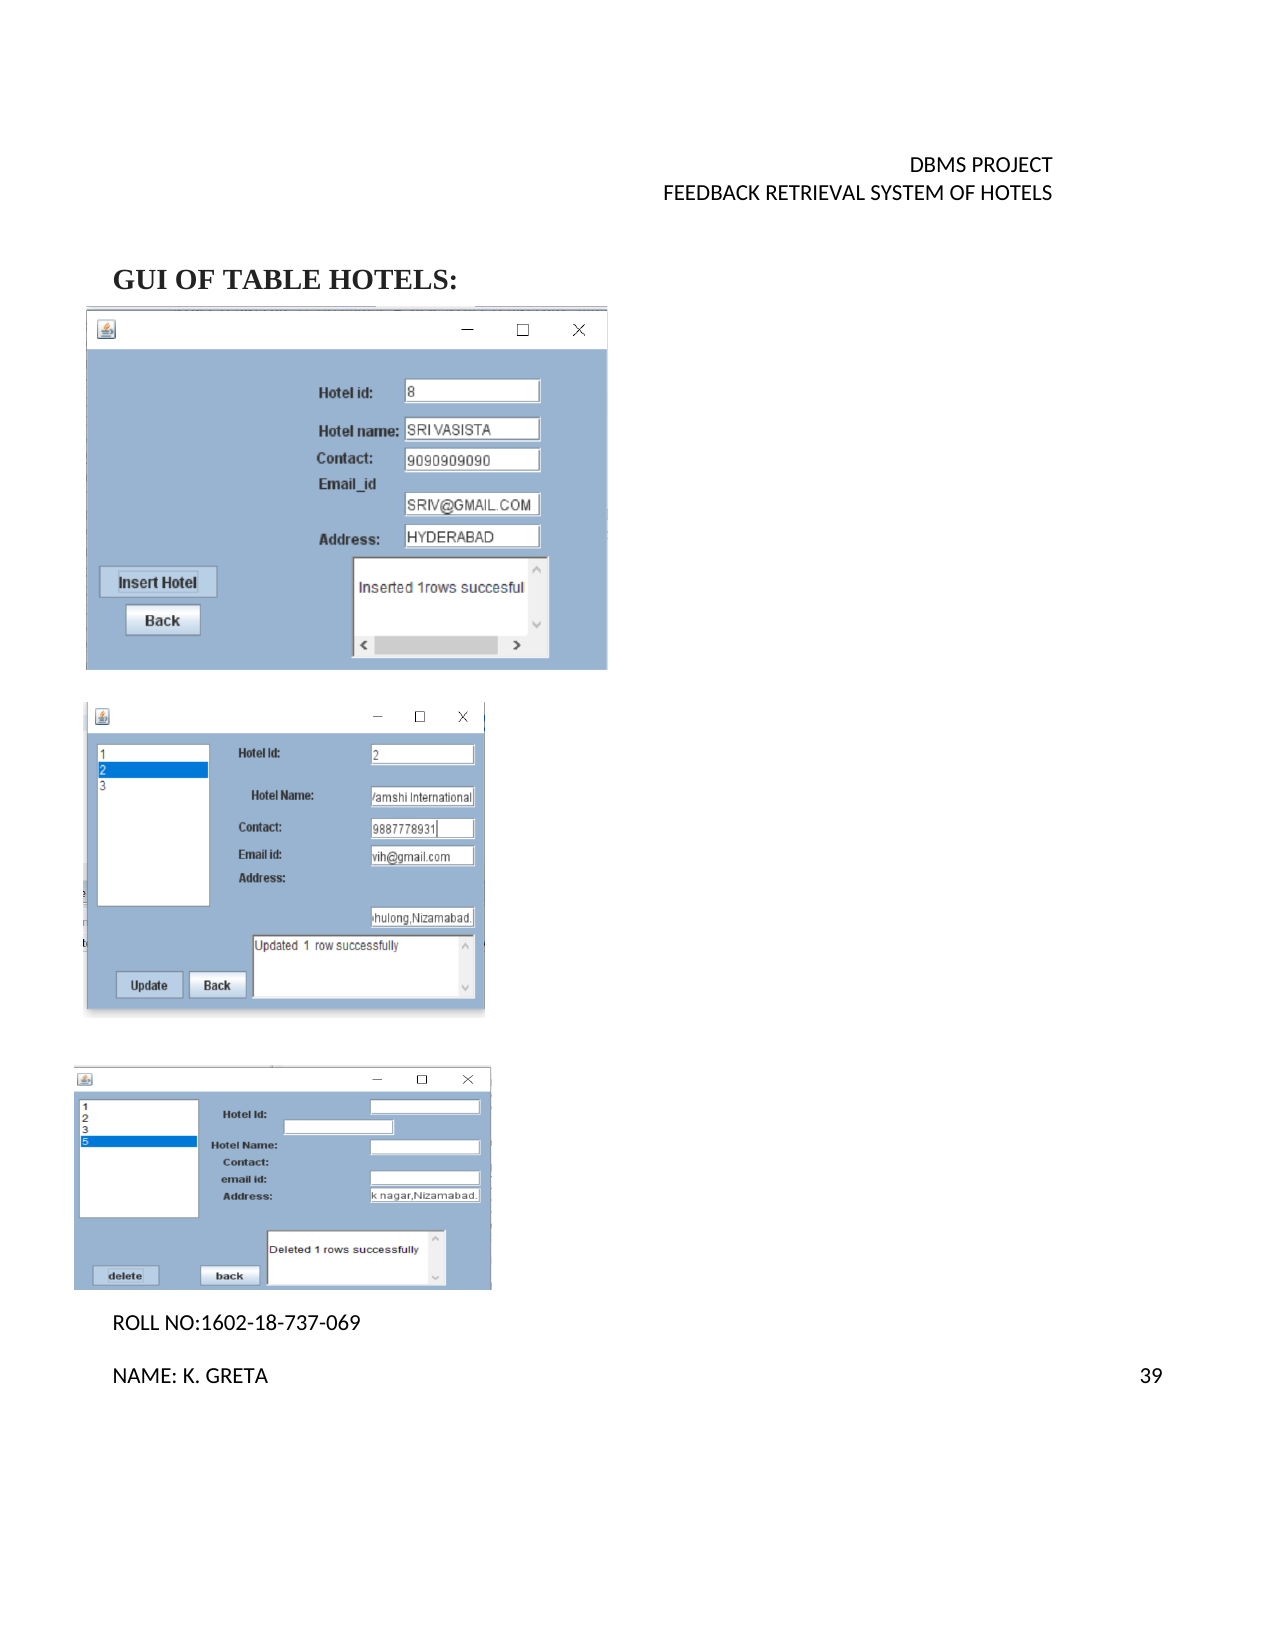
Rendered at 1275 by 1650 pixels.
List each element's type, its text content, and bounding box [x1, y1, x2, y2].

text GUI OF TABLE HOTELS: [112, 262, 1162, 296]
